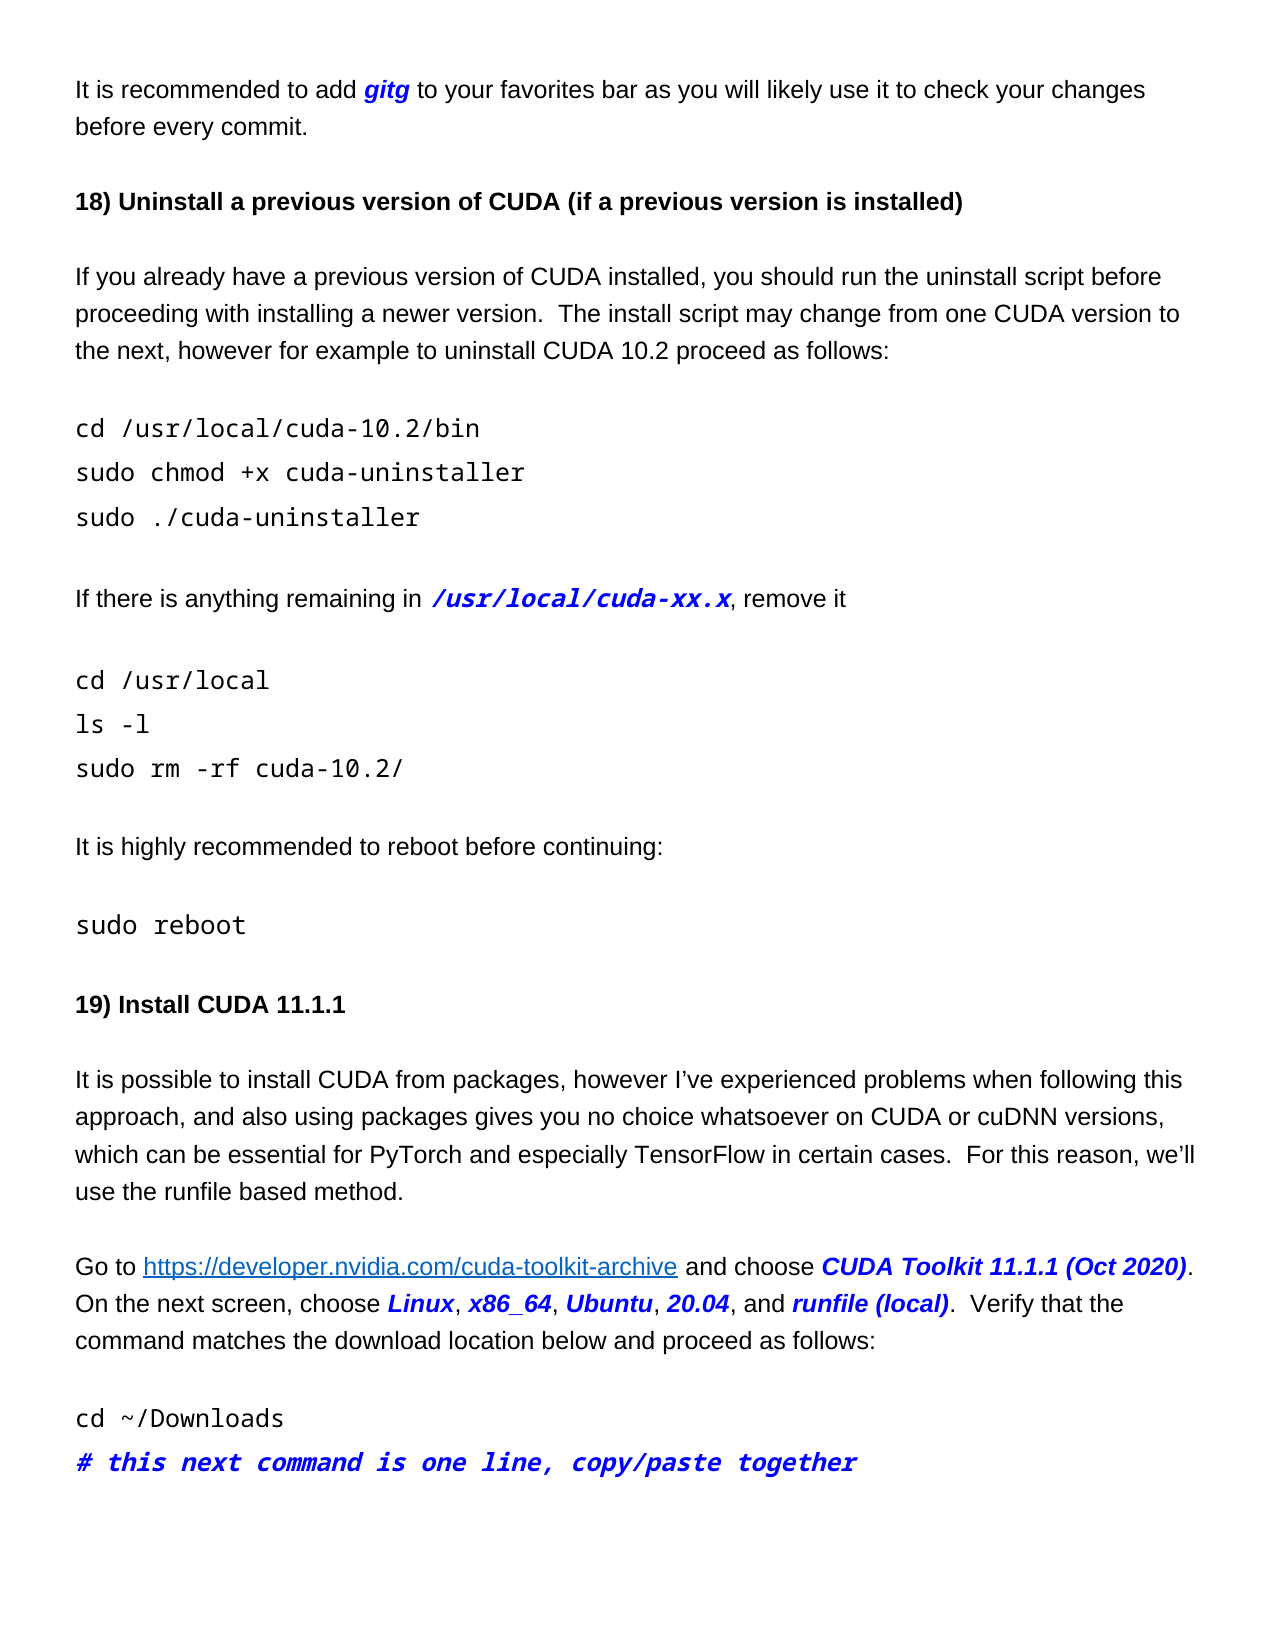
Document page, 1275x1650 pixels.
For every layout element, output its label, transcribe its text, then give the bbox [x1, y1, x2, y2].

text It is possible to install CUDA from packages, however I’ve experienced problems when following this approach, and also using packages gives you no choice whatsoever on CUDA or cuDNN versions, which can be essential for PyTorch and especially TensorFlow in certain cases. For this reason, we’ll use the runfile based method. [75, 1065, 1200, 1206]
text ls -l [75, 707, 1200, 741]
text If you already have a previous version of CUDA installed, you should run the uninstall script before proceeding with installing a newer version. The install script may change from one CUDA version to the next, however for example to uninstall CUDA 10.2 proceed as follows: [75, 261, 1200, 365]
text If there is anything remaining in /usr/local/cuda-xx.x, remove it [75, 581, 1200, 615]
text # this next command is one line, copy/paste together [75, 1445, 1200, 1479]
text sudo reboot [75, 907, 1200, 942]
text Go to https://developer.nvidia.com/cuda-toolkit-archive and choose CUDA Toolkit 11.1.1 (Oct 2020). On the next screen, choose Linux, x86_64, Ubuntu, 20.04, and runfile (local). Verify that the command matches the download location below and proceed as follows: [75, 1251, 1200, 1355]
text It is highly recommended to reboot before continuing: [75, 832, 1200, 861]
text 18) Uninstall a previous version of CUDA (if a previous version is installed) [75, 187, 1200, 216]
text cd /usr/local/cuda-10.2/bin [75, 411, 1200, 445]
text sudo rm -rf cuda-10.2/ [75, 751, 1200, 785]
text It is recommended to add gitg to your favorites bar as you will likely use it to check your changes before every commit. [75, 75, 1200, 141]
text cd ~/Downloads [75, 1401, 1200, 1435]
text sudo ./cuda-uninstaller [75, 499, 1200, 533]
text 19) Install CUDA 11.1.1 [75, 990, 1200, 1019]
text cd /usr/local [75, 662, 1200, 696]
text sudo chmod +x cuda-uninstaller [75, 455, 1200, 489]
